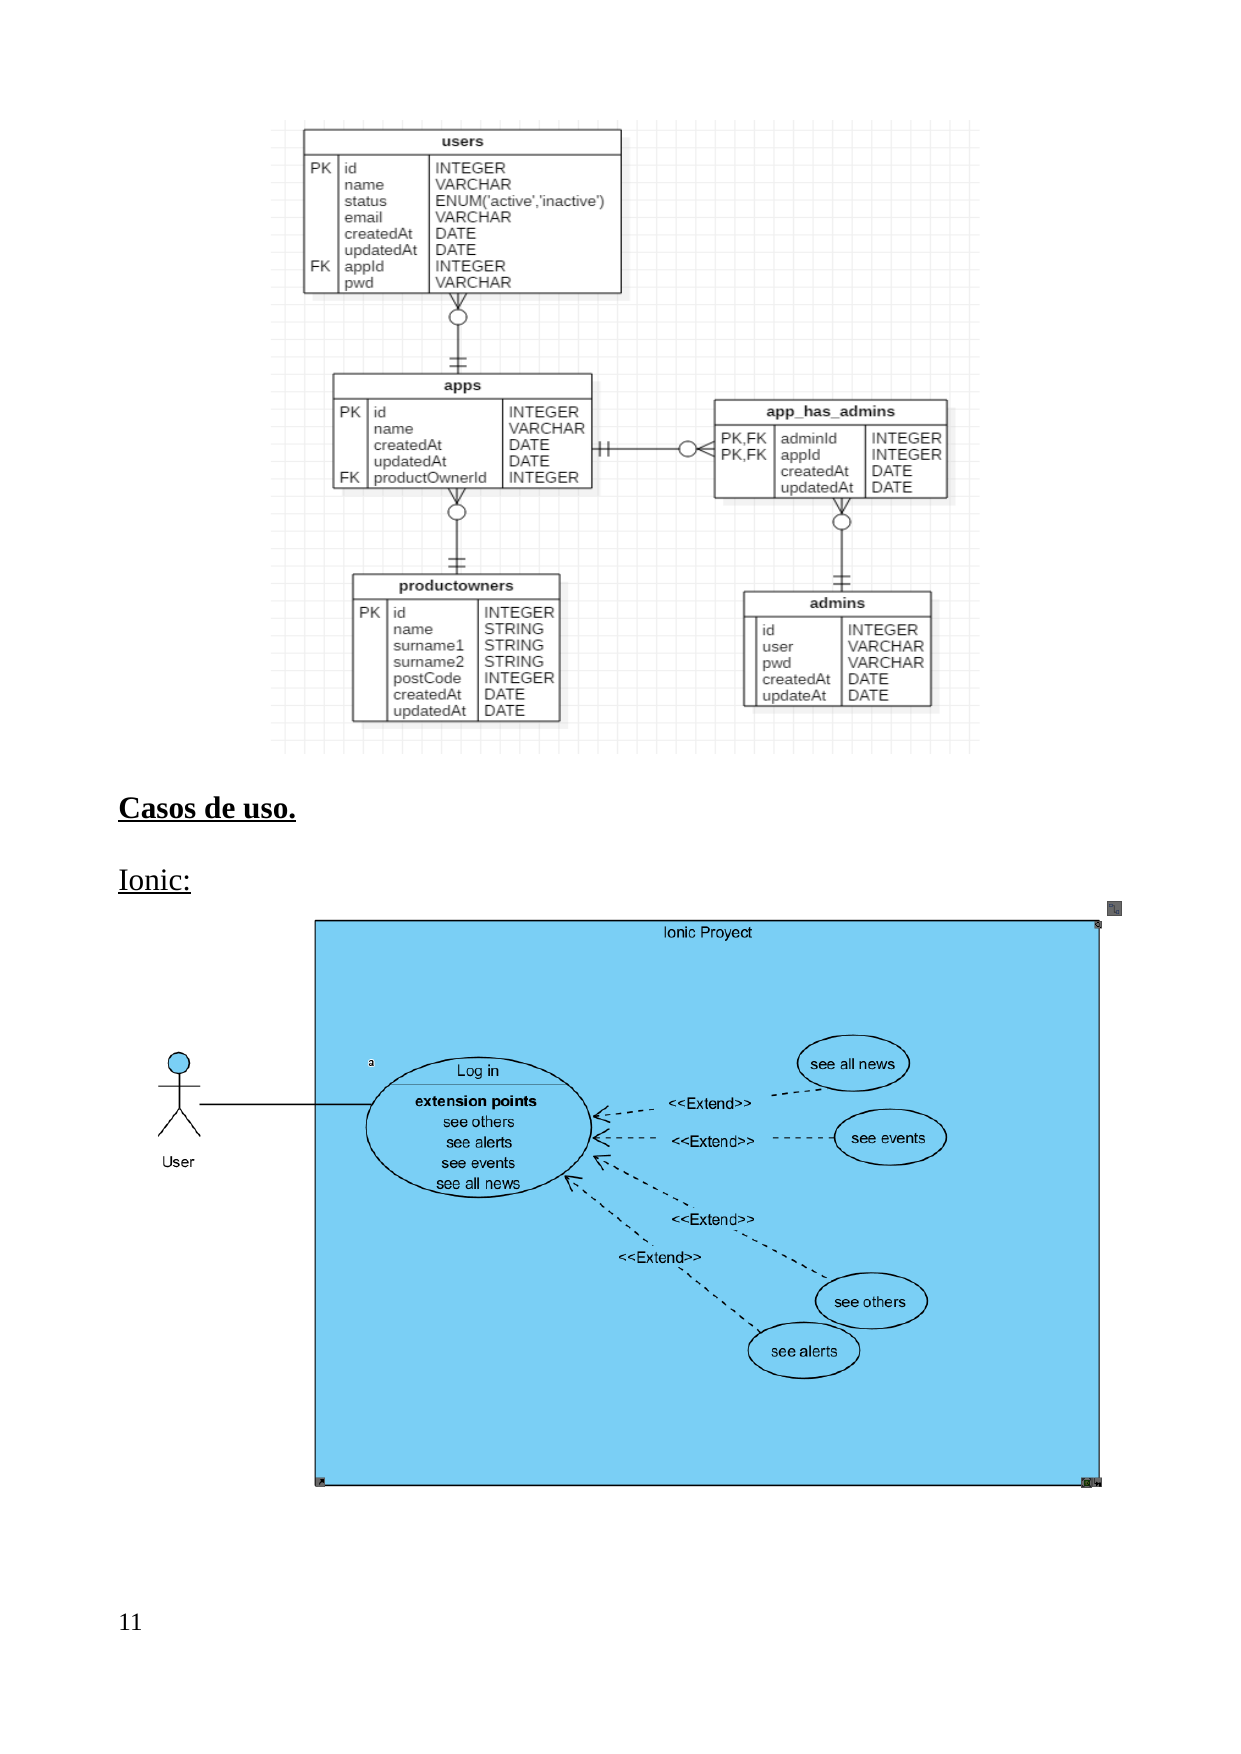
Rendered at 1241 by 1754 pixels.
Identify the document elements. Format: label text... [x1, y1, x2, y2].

text Casos de uso. [118, 789, 1122, 825]
picture [270, 120, 980, 754]
text Ionic: [118, 861, 1122, 897]
picture [122, 897, 1127, 1510]
